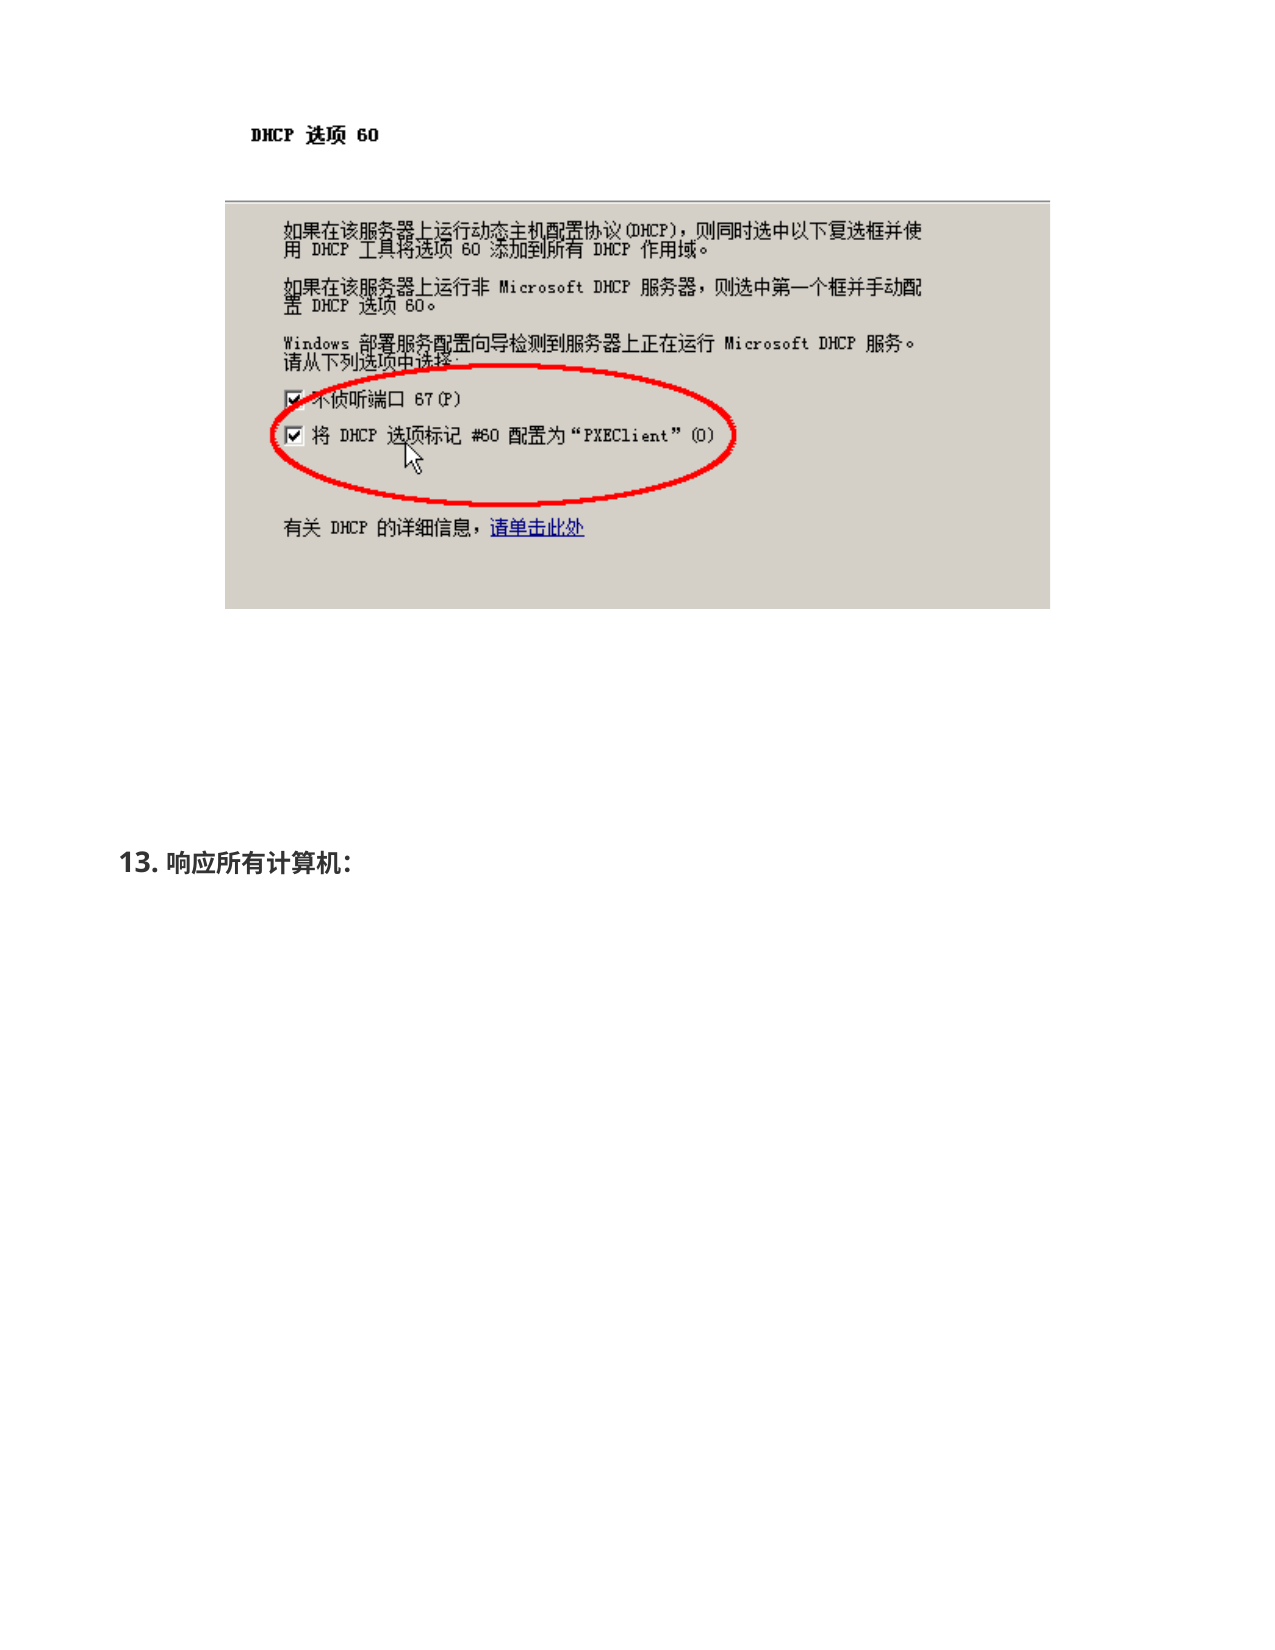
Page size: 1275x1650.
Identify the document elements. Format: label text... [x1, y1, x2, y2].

picture [225, 118, 1050, 609]
text 13. 响应所有计算机： [118, 842, 1157, 881]
